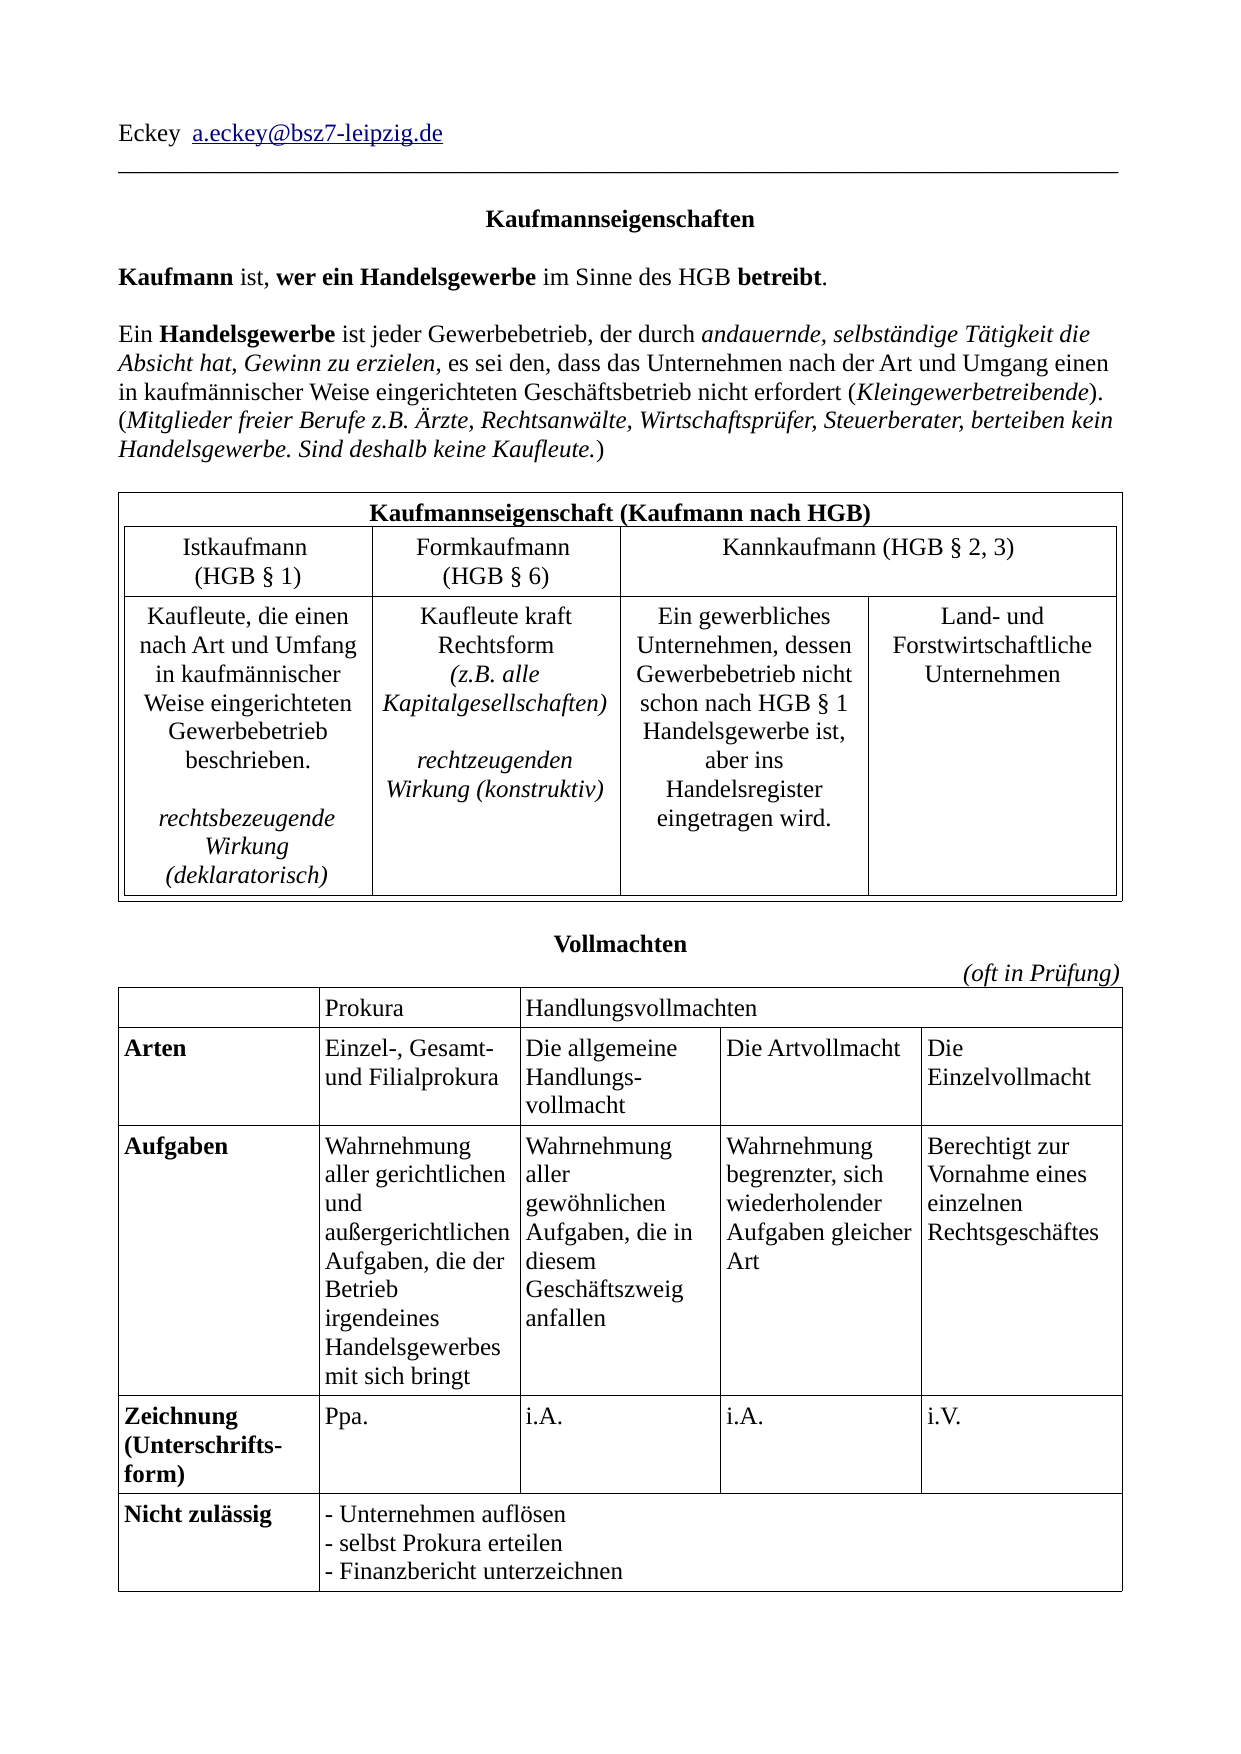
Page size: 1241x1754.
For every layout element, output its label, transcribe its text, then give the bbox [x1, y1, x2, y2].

table_cell Die allgemeine Handlungs-vollmacht [521, 1028, 720, 1125]
table_cell Wahrnehmung aller gewöhnlichen Aufgaben, die in diesem Geschäftszweig anfallen [521, 1126, 720, 1395]
table_header Istkaufmann (HGB § 1) [125, 527, 372, 596]
text Eckey a.eckey@bsz7-leipzig.de [118, 118, 1122, 147]
table_cell Ppa. [320, 1396, 520, 1493]
table_cell Wahrnehmung aller gerichtlichen und außergerichtlichen Aufgaben, die der Betrieb irgendeines Handelsgewerbes mit sich bringt [320, 1126, 520, 1395]
text Kaufmann ist, wer ein Handelsgewerbe im Sinne des HGB betreibt. [118, 262, 1122, 291]
text Vollmachten [118, 929, 1122, 958]
table_header Handlungsvollmachten [521, 988, 1122, 1027]
table_cell Die Artvollmacht [721, 1028, 921, 1125]
table_cell Kaufleute kraft Rechtsform (z.B. alle Kapitalgesellschaften) rechtzeugenden Wirkung (konstruktiv) [373, 597, 620, 894]
table_header Kannkaufmann (HGB § 2, 3) [621, 527, 1116, 596]
table_cell i.A. [521, 1396, 720, 1493]
table_cell Aufgaben [119, 1126, 319, 1395]
table_cell - Unternehmen auflösen - selbst Prokura erteilen - Finanzbericht unterzeichnen [320, 1494, 1122, 1591]
text ________________________________________________________________________________ [118, 147, 1122, 176]
table_cell Berechtigt zur Vornahme eines einzelnen Rechtsgeschäftes [922, 1126, 1122, 1395]
table_header [119, 988, 319, 1027]
table_cell Land- und Forstwirtschaftliche Unternehmen [869, 597, 1116, 894]
table_cell Wahrnehmung begrenzter, sich wiederholender Aufgaben gleicher Art [721, 1126, 921, 1395]
table_cell i.A. [721, 1396, 921, 1493]
table_cell Einzel-, Gesamt- und Filialprokura [320, 1028, 520, 1125]
table_cell i.V. [922, 1396, 1122, 1493]
table_cell Zeichnung (Unterschrifts-form) [119, 1396, 319, 1493]
text Ein Handelsgewerbe ist jeder Gewerbebetrieb, der durch andauernde, selbständige Tätigkeit die Absicht hat, Gewinn zu erzielen, es sei den, dass das Unternehmen nach der Art und Umgang einen in kaufmännischer Weise eingerichteten Geschäftsbetrieb nicht erfordert (Kleingewerbetreibende). (Mitglieder freier Berufe z.B. Ärzte, Rechtsanwälte, Wirtschaftsprüfer, Steuerberater, berteiben kein Handelsgewerbe. Sind deshalb keine Kaufleute.) [118, 319, 1122, 463]
table_header Prokura [320, 988, 520, 1027]
table_header Kaufmannseigenschaft (Kaufmann nach HGB) [119, 493, 1122, 901]
text (oft in Prüfung) [118, 958, 1122, 987]
table_cell Die Einzelvollmacht [922, 1028, 1122, 1125]
table_cell Kaufleute, die einen nach Art und Umfang in kaufmännischer Weise eingerichteten Gewerbebetrieb beschrieben. rechtsbezeugende Wirkung (deklaratorisch) [125, 597, 372, 894]
table_cell Nicht zulässig [119, 1494, 319, 1591]
table_cell Arten [119, 1028, 319, 1125]
table_cell Ein gewerbliches Unternehmen, dessen Gewerbebetrieb nicht schon nach HGB § 1 Handelsgewerbe ist, aber ins Handelsregister eingetragen wird. [621, 597, 868, 894]
table_header Formkaufmann (HGB § 6) [373, 527, 620, 596]
text Kaufmannseigenschaften [118, 204, 1122, 233]
